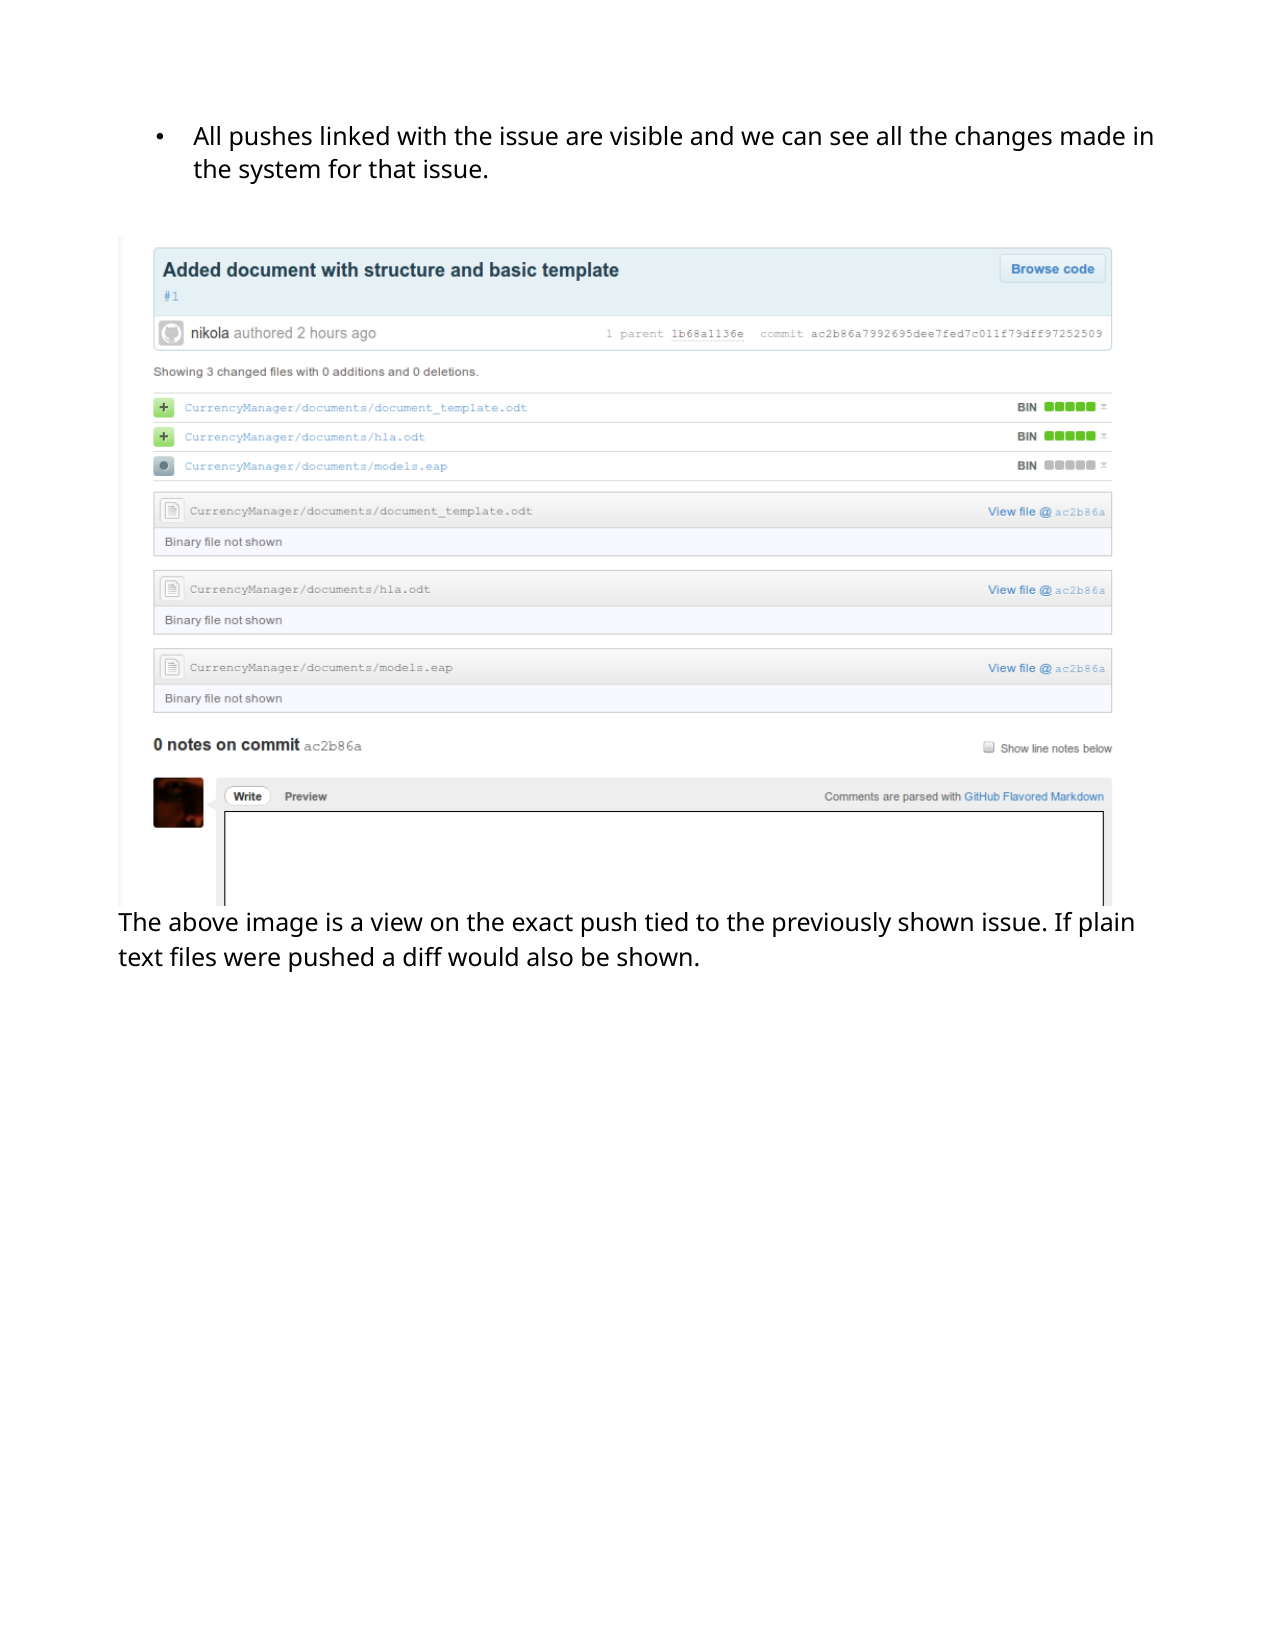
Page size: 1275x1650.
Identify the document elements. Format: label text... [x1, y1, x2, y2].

text [118, 220, 1157, 236]
text The above image is a view on the exact push tied to the previously shown issue. If plain text files were pushed a diff would also be shown. [118, 906, 1157, 973]
picture [118, 236, 1157, 906]
list All pushes linked with the issue are visible and we can see all the changes made in the system for that issue. [156, 118, 1157, 186]
